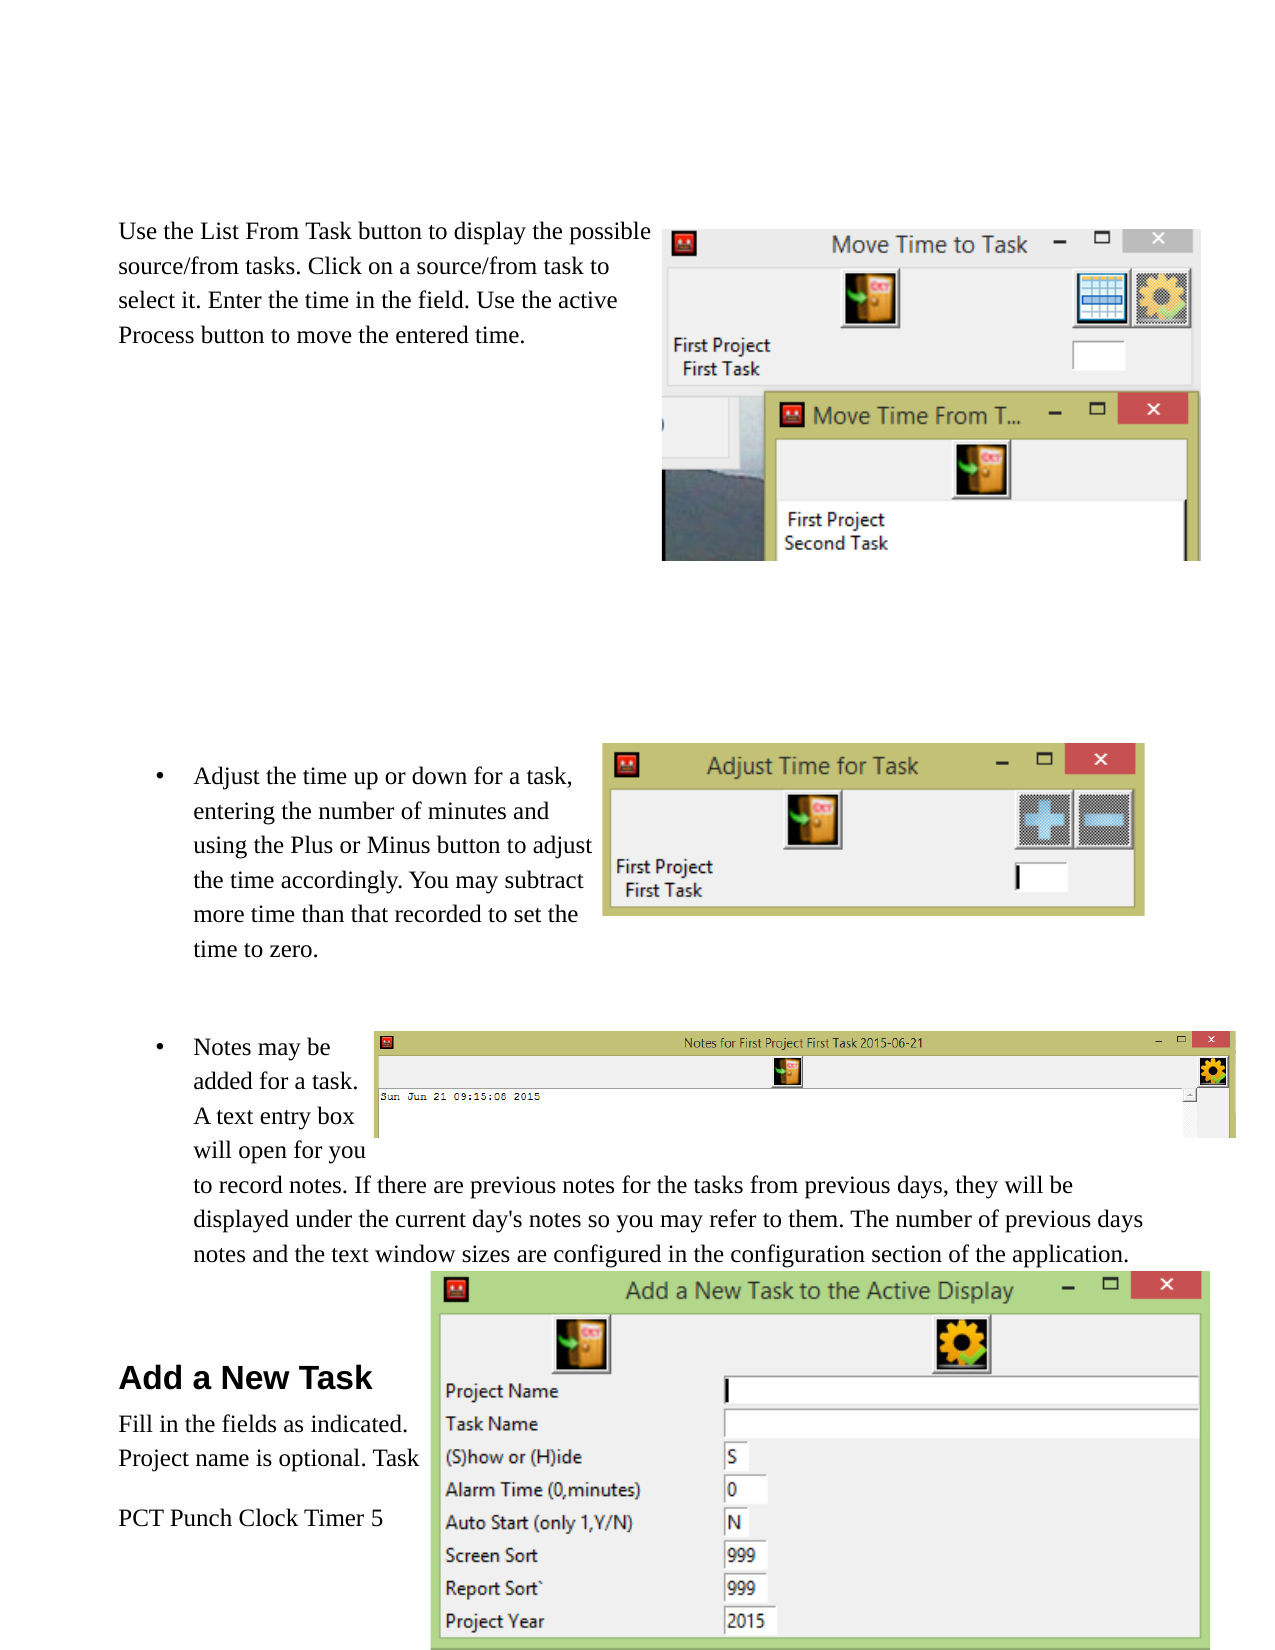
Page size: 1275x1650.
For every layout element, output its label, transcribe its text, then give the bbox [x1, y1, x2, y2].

picture [602, 743, 1145, 916]
list Notes may be added for a task. A text entry box will open for you to record notes. If there are previous notes for the tasks from previous days, they will be displayed under the current day's notes so you may refer to them. The number of previous days notes and the text window sizes are configured in the configuration section of the application. [156, 1032, 1157, 1267]
picture [430, 1271, 1211, 1650]
text Fill in the fields as indicated. Project name is optional. Task [118, 1409, 430, 1472]
list Adjust the time up or down for a task, entering the number of minutes and using the Plus or Minus button to adjust the time accordingly. You may subtract more time than that recorded to set the time to zero. [156, 761, 1157, 962]
picture [661, 229, 1201, 561]
text Use the List From Task button to display the possible source/from tasks. Click on a source/from task to select it. Enter the time in the field. Use the active Process button to move the entered time. [118, 216, 1157, 348]
subtitle Add a New Task [118, 1358, 430, 1396]
picture [373, 1031, 1236, 1138]
